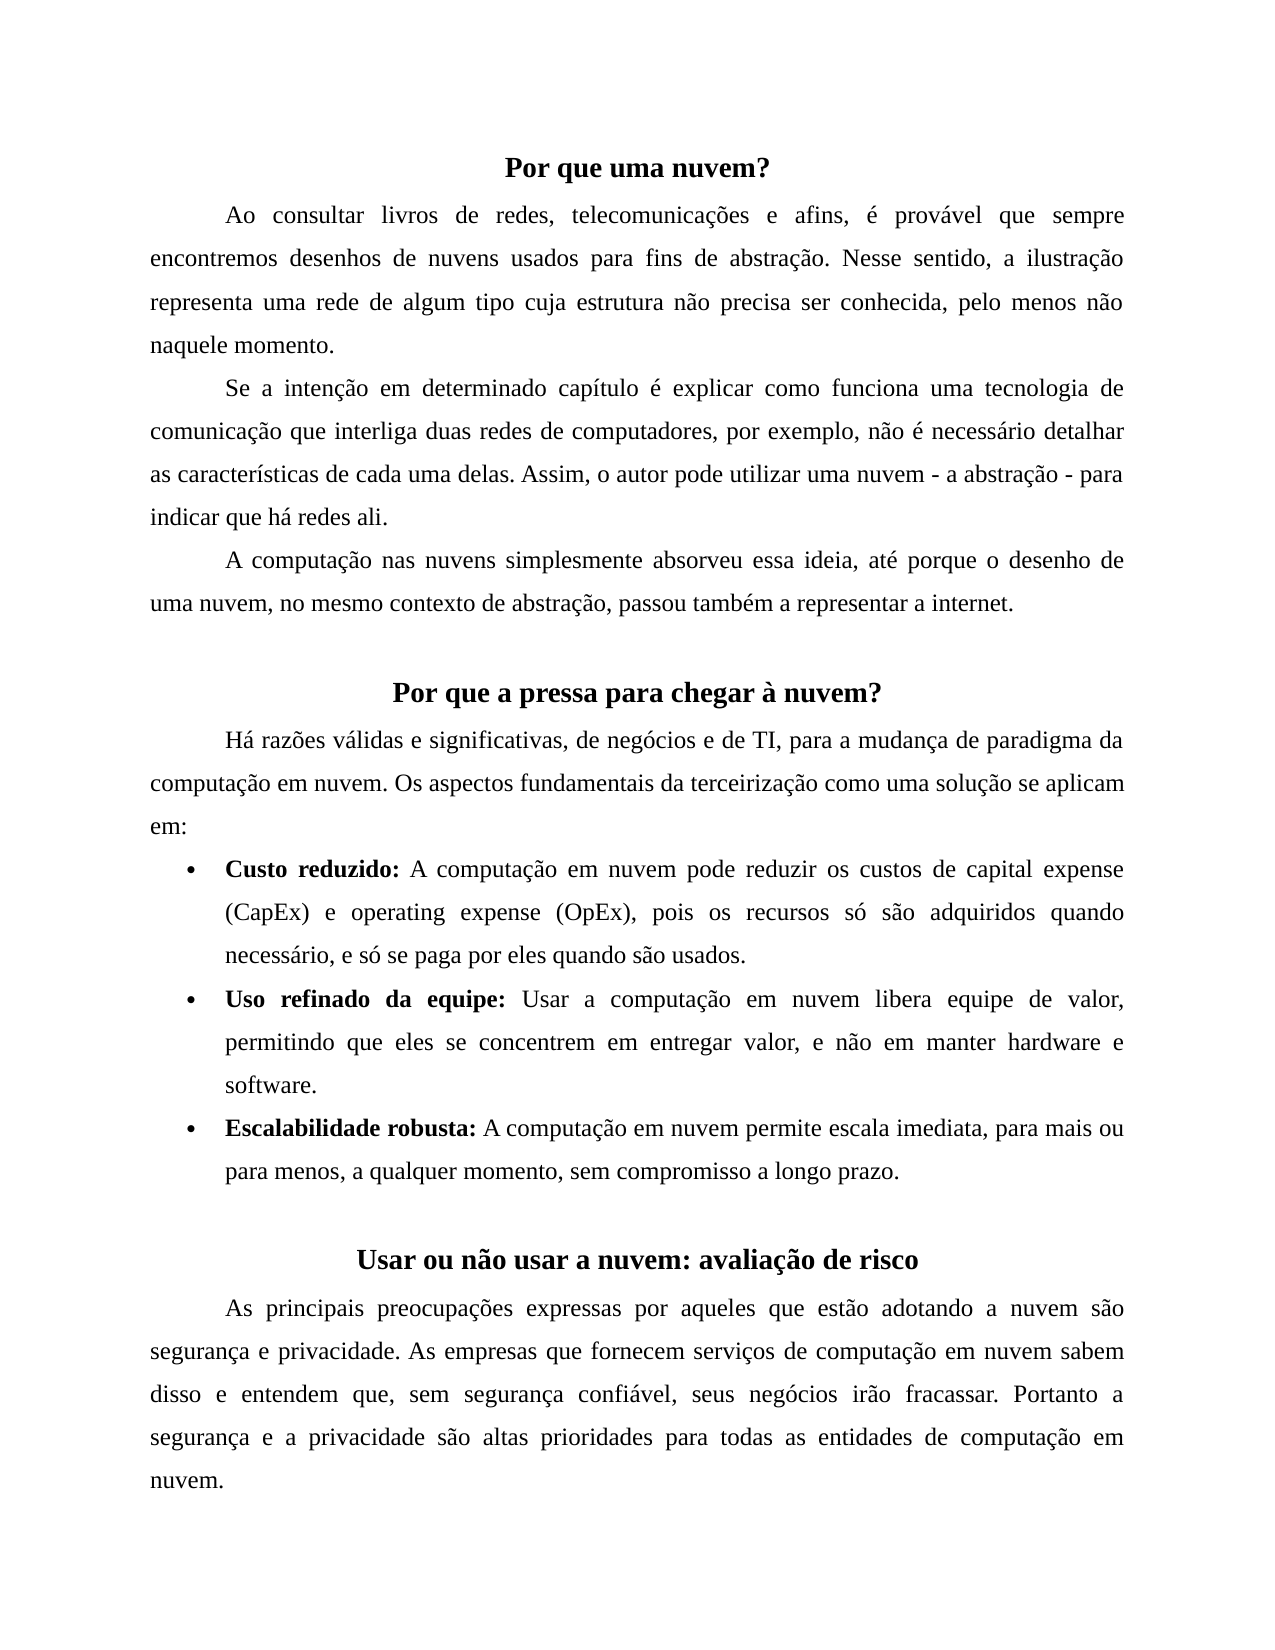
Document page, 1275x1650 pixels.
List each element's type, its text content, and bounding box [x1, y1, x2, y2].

text As principais preocupações expressas por aqueles que estão adotando a nuvem são segurança e privacidade. As empresas que fornecem serviços de computação em nuvem sabem disso e entendem que, sem segurança confiável, seus negócios irão fracassar. Portanto a segurança e a privacidade são altas prioridades para todas as entidades de computação em nuvem. [150, 1293, 1125, 1494]
list Escalabilidade robusta: A computação em nuvem permite escala imediata, para mais ou para menos, a qualquer momento, sem compromisso a longo prazo. [187, 1113, 1125, 1185]
list Custo reduzido: A computação em nuvem pode reduzir os custos de capital expense (CapEx) e operating expense (OpEx), pois os recursos só são adquiridos quando necessário, e só se paga por eles quando são usados. [187, 854, 1125, 969]
text Ao consultar livros de redes, telecomunicações e afins, é provável que sempre encontremos desenhos de nuvens usados para fins de abstração. Nesse sentido, a ilustração representa uma rede de algum tipo cuja estrutura não precisa ser conhecida, pelo menos não naquele momento. [150, 200, 1125, 358]
subtitle Usar ou não usar a nuvem: avaliação de risco [150, 1242, 1125, 1276]
text Por que uma nuvem? [150, 150, 1125, 183]
text Há razões válidas e significativas, de negócios e de TI, para a mudança de paradigma da computação em nuvem. Os aspectos fundamentais da terceirização como uma solução se aplicam em: [150, 725, 1125, 840]
text A computação nas nuvens simplesmente absorveu essa ideia, até porque o desenho de uma nuvem, no mesmo contexto de abstração, passou também a representar a internet. [150, 545, 1125, 617]
list Uso refinado da equipe: Usar a computação em nuvem libera equipe de valor, permitindo que eles se concentrem em entregar valor, e não em manter hardware e software. [187, 984, 1125, 1099]
text Por que a pressa para chegar à nuvem? [150, 675, 1125, 708]
text Se a intenção em determinado capítulo é explicar como funciona uma tecnologia de comunicação que interliga duas redes de computadores, por exemplo, não é necessário detalhar as características de cada uma delas. Assim, o autor pode utilizar uma nuvem - a abstração - para indicar que há redes ali. [150, 373, 1125, 531]
